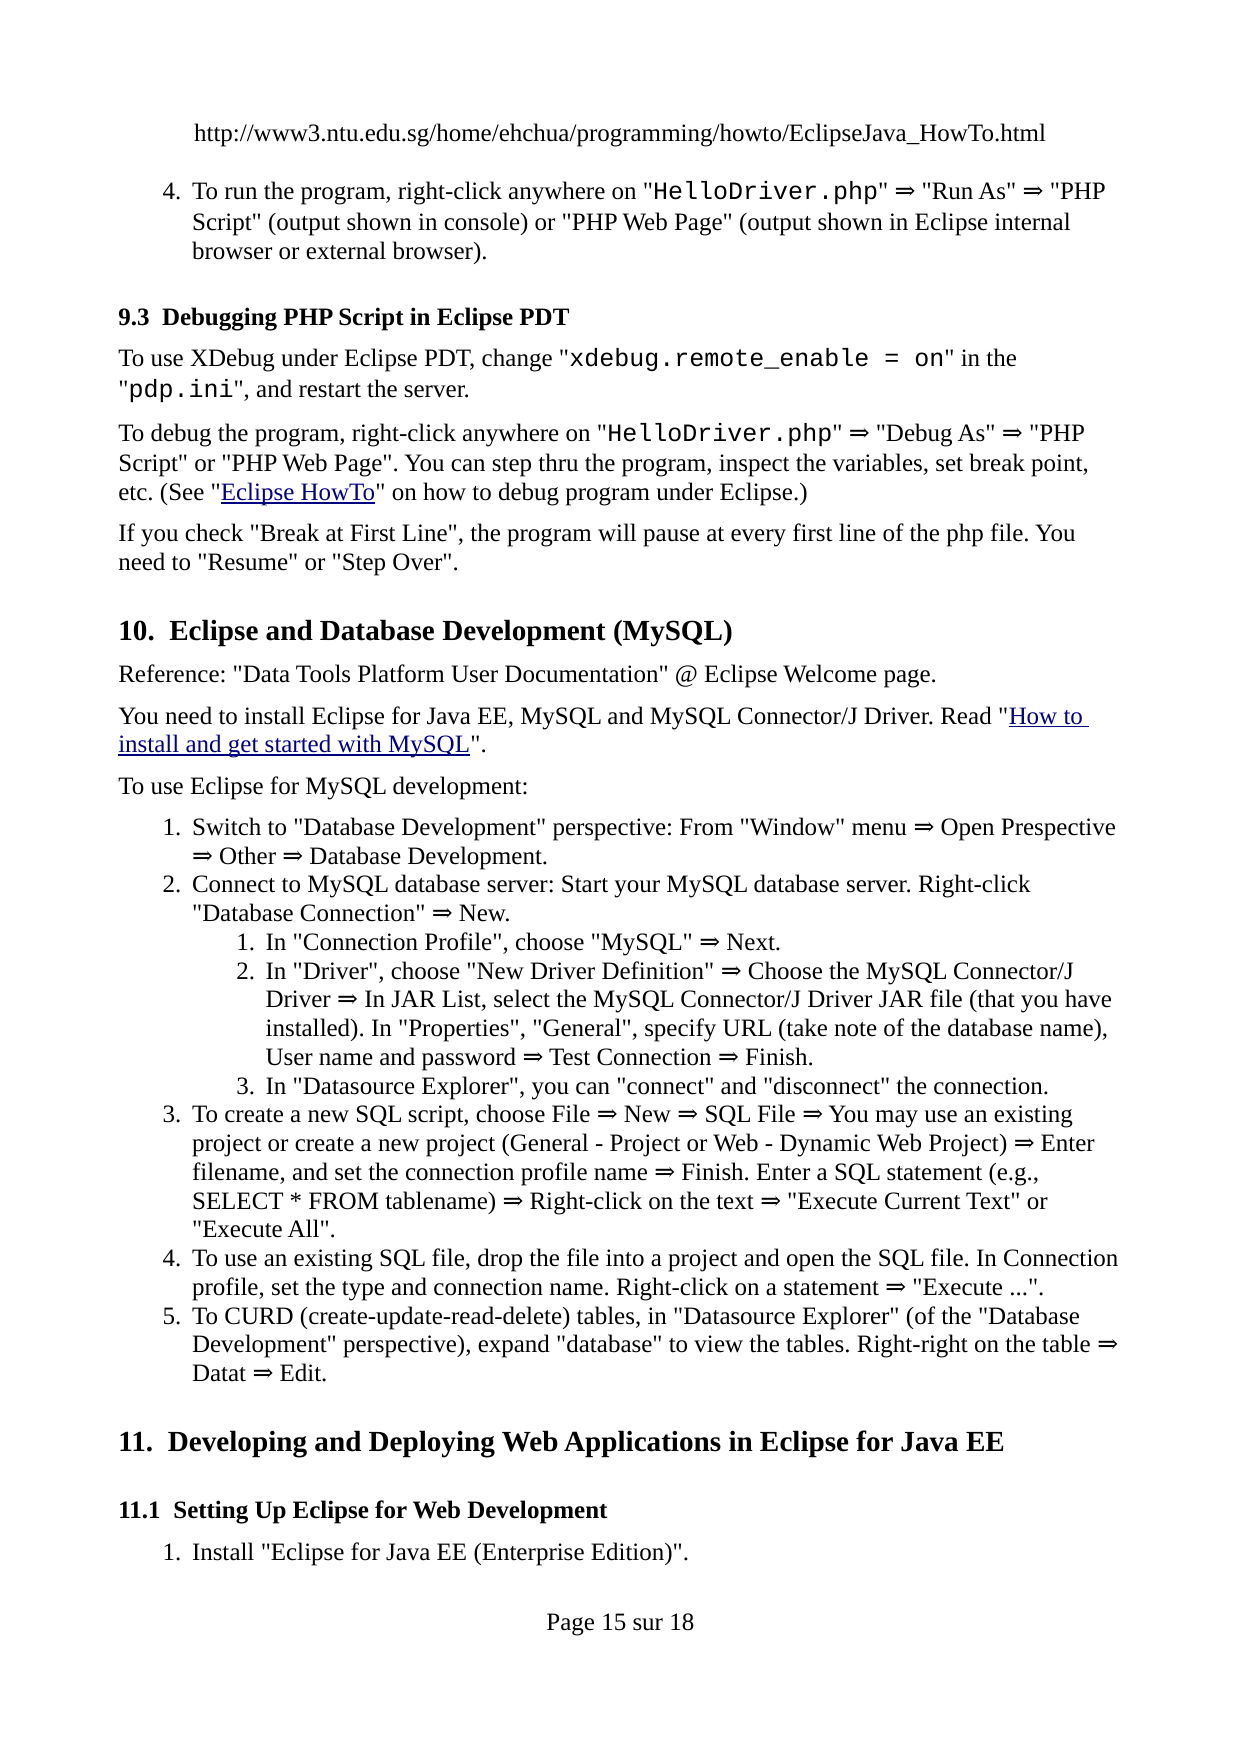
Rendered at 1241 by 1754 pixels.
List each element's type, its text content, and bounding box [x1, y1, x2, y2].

list Switch to "Database Development" perspective: From "Window" menu ⇒ Open Prespective ⇒ Other ⇒ Database Development. [162, 812, 1122, 869]
subtitle 9.3 Debugging PHP Script in Eclipse PDT [118, 302, 1122, 331]
list To use an existing SQL file, drop the file into a project and open the SQL file. In Connection profile, set the type and connection name. Right-click on a statement ⇒ "Execute ...". [162, 1243, 1122, 1301]
subtitle 11.1 Setting Up Eclipse for Web Development [118, 1496, 1122, 1524]
list In "Datasource Explorer", you can "connect" and "disconnect" the connection. [236, 1071, 1122, 1099]
list In "Connection Profile", choose "MySQL" ⇒ Next. [236, 927, 1122, 956]
text If you check "Break at First Line", the program will pause at every first line of the php file. You need to "Resume" or "Step Over". [118, 518, 1122, 576]
text To use XDebug under Eclipse PDT, change "xdebug.remote_enable = on" in the "pdp.ini", and restart the server. [118, 343, 1122, 405]
text Reference: "Data Tools Platform User Documentation" @ Eclipse Welcome page. [118, 659, 1122, 688]
text To debug the program, right-click anywhere on "HelloDriver.php" ⇒ "Debug As" ⇒ "PHP Script" or "PHP Web Page". You can step thru the program, inspect the variables, set break point, etc. (See "Eclipse HowTo" on how to debug program under Eclipse.) [118, 418, 1122, 506]
subtitle 10. Eclipse and Database Development (MySQL) [118, 613, 1122, 647]
list Install "Eclipse for Java EE (Enterprise Edition)". [162, 1537, 1122, 1566]
text You need to install Eclipse for Java EE, MySQL and MySQL Connector/J Driver. Read "How to install and get started with MySQL". [118, 701, 1122, 758]
list In "Driver", choose "New Driver Definition" ⇒ Choose the MySQL Connector/J Driver ⇒ In JAR List, select the MySQL Connector/J Driver JAR file (that you have installed). In "Properties", "General", specify URL (take note of the database name), User name and password ⇒ Test Connection ⇒ Finish. [236, 956, 1122, 1071]
subtitle 11. Developing and Deploying Web Applications in Eclipse for Java EE [118, 1424, 1122, 1458]
list To CURD (create-update-read-delete) tables, in "Datasource Explorer" (of the "Database Development" perspective), expand "database" to view the tables. Right-right on the table ⇒ Datat ⇒ Edit. [162, 1301, 1122, 1387]
list To create a new SQL script, choose File ⇒ New ⇒ SQL File ⇒ You may use an existing project or create a new project (General - Project or Web - Dynamic Web Project) ⇒ Enter filename, and set the connection profile name ⇒ Finish. Enter a SQL statement (e.g., SELECT * FROM tablename) ⇒ Right-click on the text ⇒ "Execute Current Text" or "Execute All". [162, 1099, 1122, 1243]
list To run the program, right-click anywhere on "HelloDriver.php" ⇒ "Run As" ⇒ "PHP Script" (output shown in console) or "PHP Web Page" (output shown in Eclipse internal browser or external browser). [162, 176, 1122, 265]
text To use Eclipse for MySQL development: [118, 771, 1122, 799]
list Connect to MySQL database server: Start your MySQL database server. Right-click "Database Connection" ⇒ New. [162, 869, 1122, 927]
